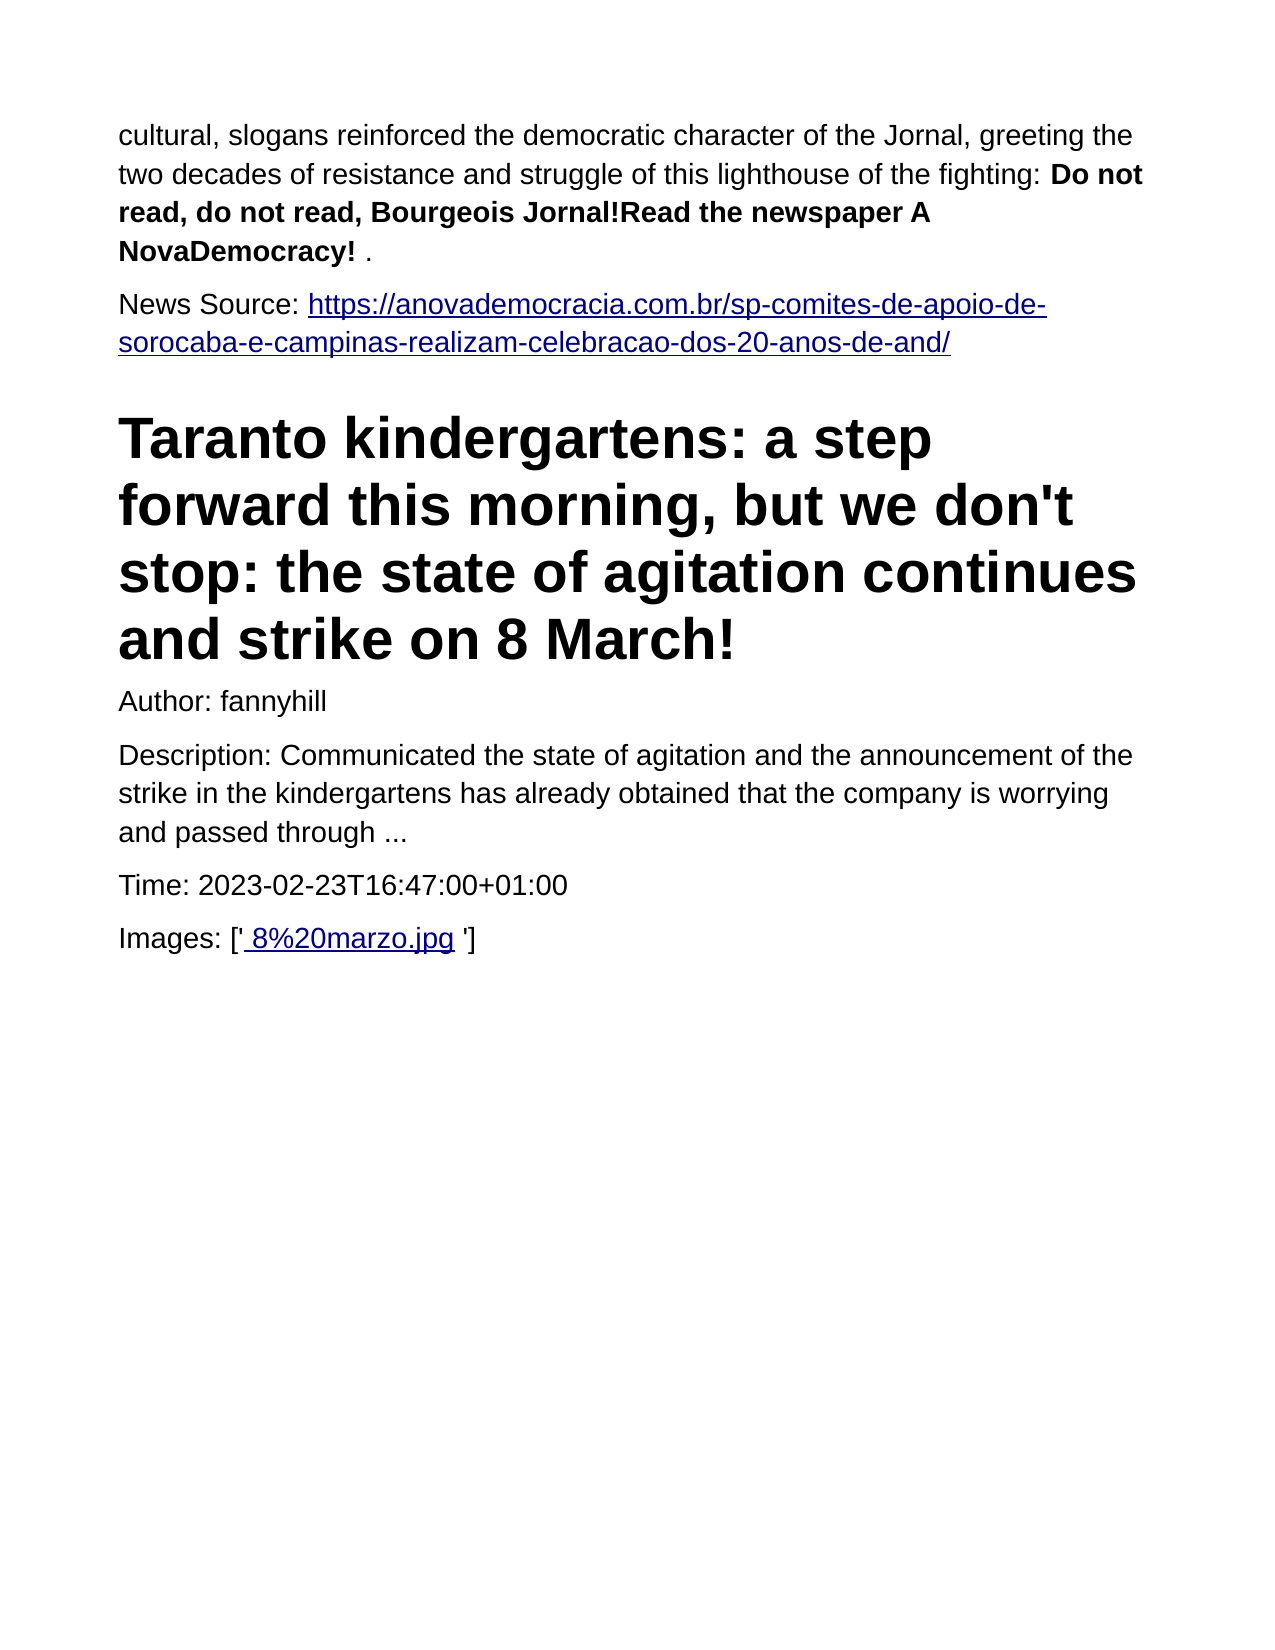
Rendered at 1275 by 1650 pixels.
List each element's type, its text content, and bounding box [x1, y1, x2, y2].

text Author: fannyhill [118, 684, 1157, 718]
subtitle Taranto kindergartens: a step forward this morning, but we don't stop: the state of agitation continues and strike on 8 March! [118, 403, 1157, 672]
text Time: 2023-02-23T16:47:00+01:00 [118, 868, 1157, 901]
text News Source: https://anovademocracia.com.br/sp-comites-de-apoio-de-sorocaba-e-campinas-realizam-celebracao-dos-20-anos-de-and/ [118, 287, 1157, 359]
text cultural, slogans reinforced the democratic character of the Jornal, greeting the two decades of resistance and struggle of this lighthouse of the fighting: Do not read, do not read, Bourgeois Jornal!Read the newspaper A NovaDemocracy! . [118, 118, 1157, 267]
text Images: [' 8%20marzo.jpg '] [118, 921, 1157, 954]
text Description: Communicated the state of agitation and the announcement of the strike in the kindergartens has already obtained that the company is worrying and passed through ... [118, 737, 1157, 848]
